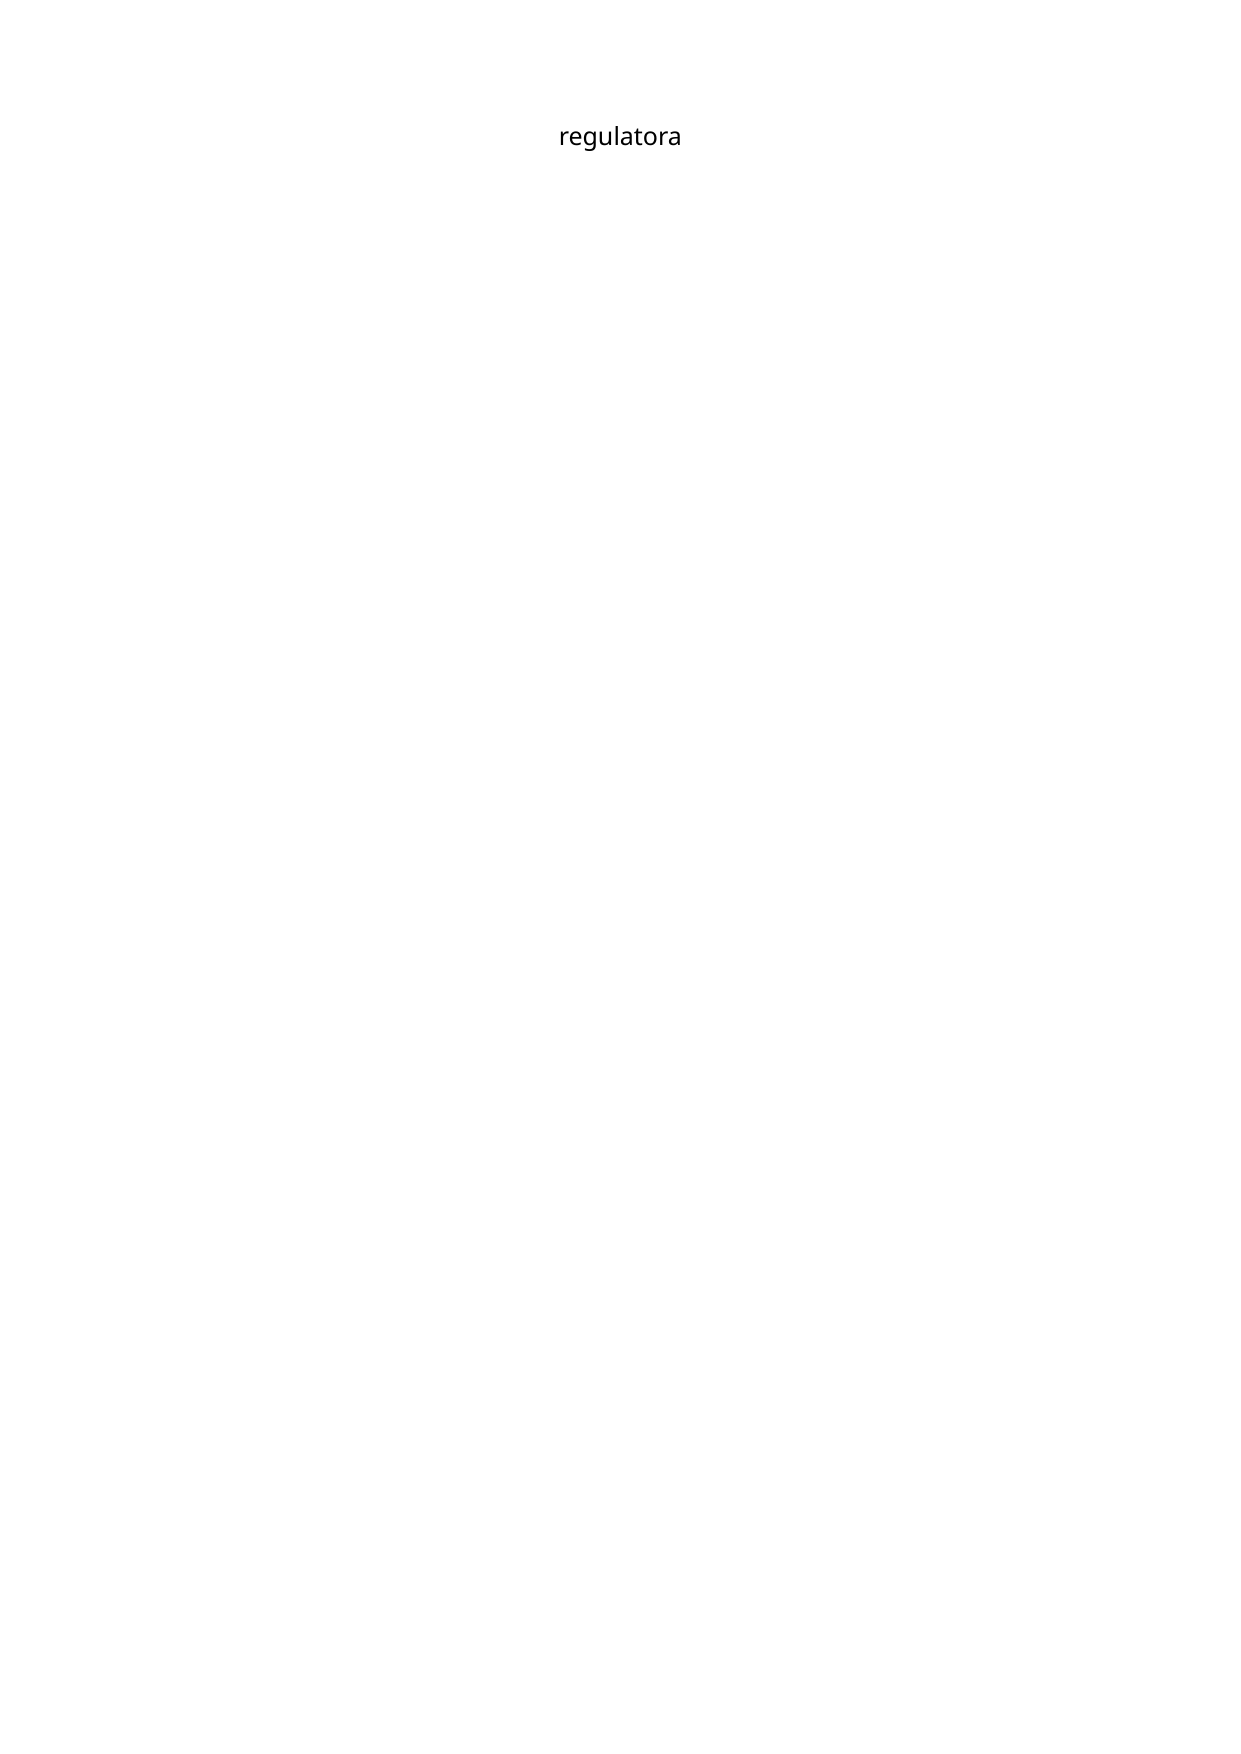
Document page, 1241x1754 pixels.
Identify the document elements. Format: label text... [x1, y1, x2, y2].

text regulatora [118, 118, 1122, 152]
